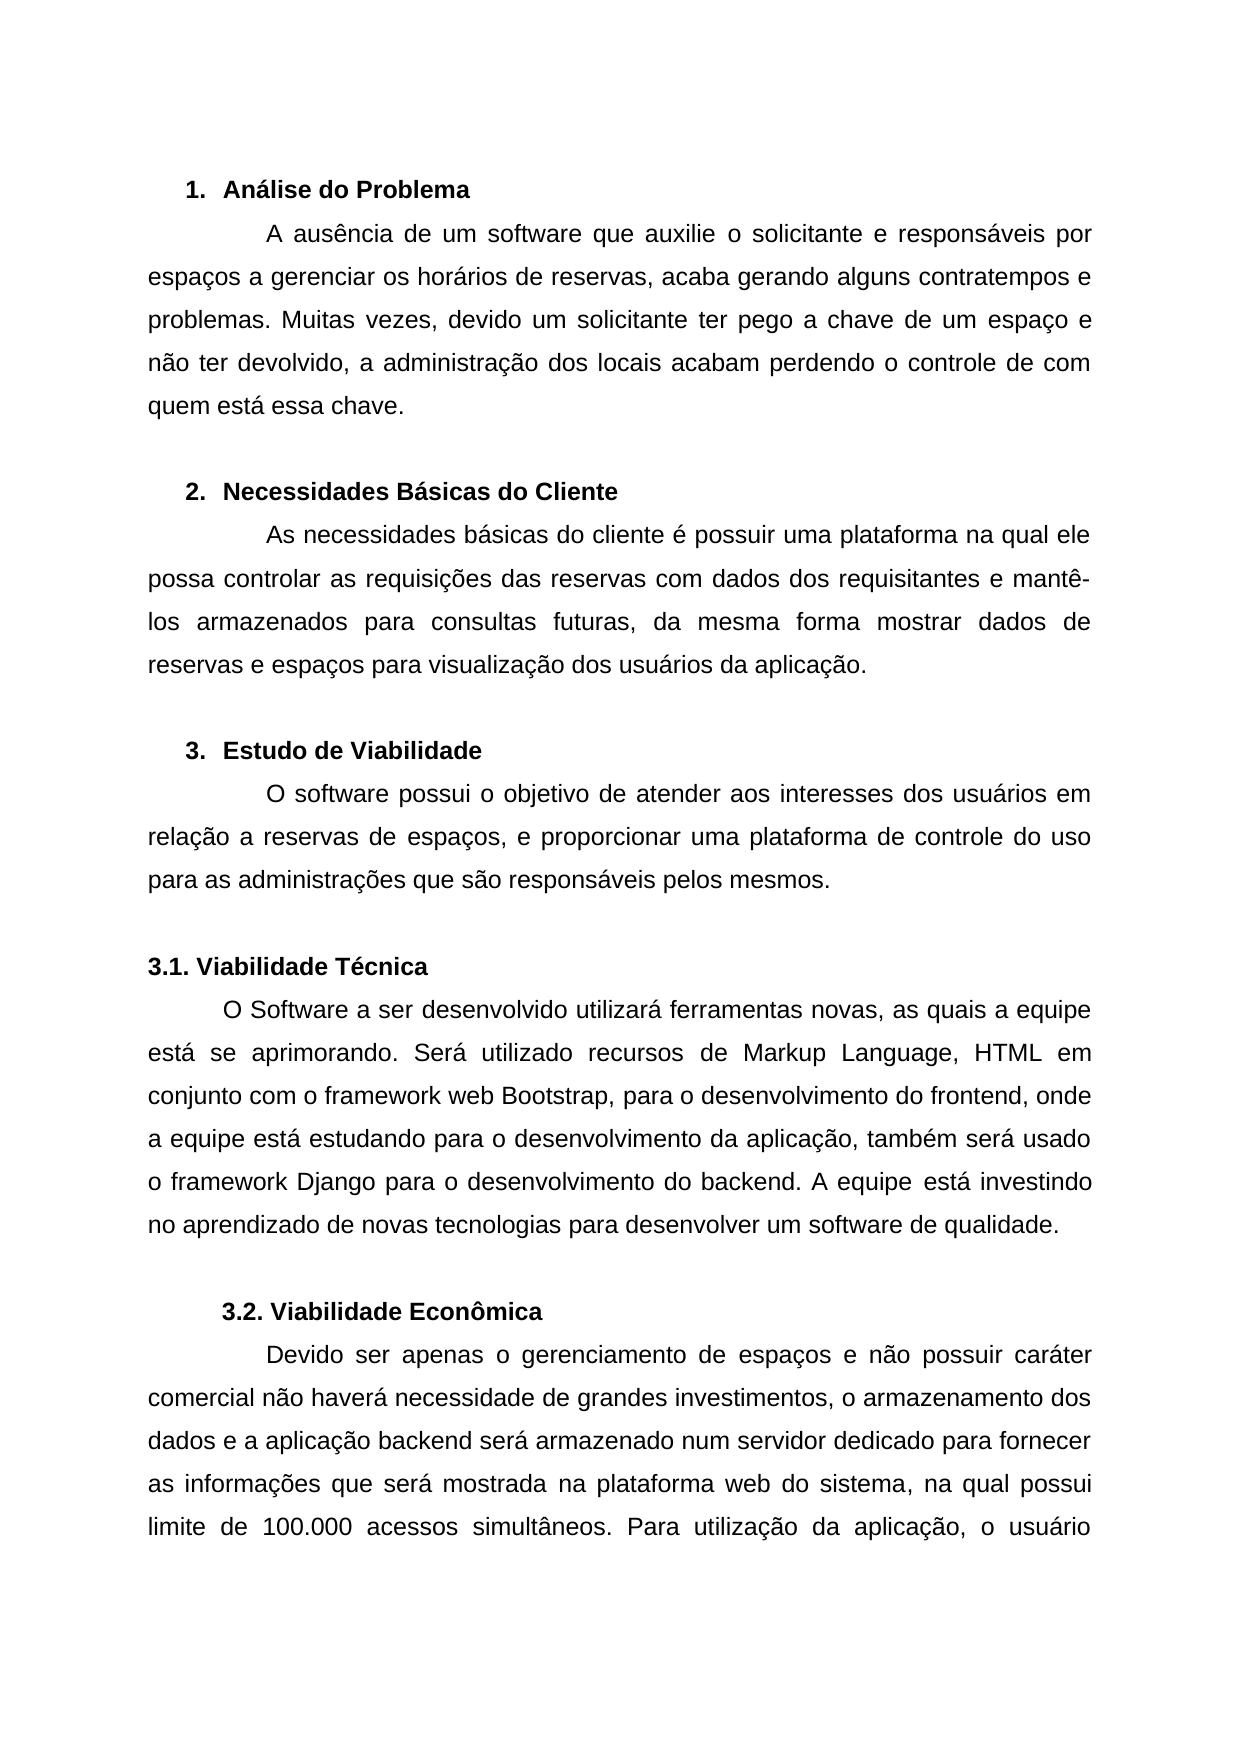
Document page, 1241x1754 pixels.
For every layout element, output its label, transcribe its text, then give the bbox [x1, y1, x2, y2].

list Necessidades Básicas do Cliente [185, 477, 1092, 506]
text Devido ser apenas o gerenciamento de espaços e não possuir caráter comercial não haverá necessidade de grandes investimentos, o armazenamento dos dados e a aplicação backend será armazenado num servidor dedicado para fornecer as informações que será mostrada na plataforma web do sistema, na qual possui limite de 100.000 acessos simultâneos. Para utilização da aplicação, o usuário [148, 1340, 1092, 1541]
text O software possui o objetivo de atender aos interesses dos usuários em relação a reservas de espaços, e proporcionar uma plataforma de controle do uso para as administrações que são responsáveis pelos mesmos. [148, 779, 1092, 894]
list Estudo de Viabilidade [185, 736, 1092, 765]
text O Software a ser desenvolvido utilizará ferramentas novas, as quais a equipe está se aprimorando. Será utilizado recursos de Markup Language, HTML em conjunto com o framework web Bootstrap, para o desenvolvimento do frontend, onde a equipe está estudando para o desenvolvimento da aplicação, também será usado o framework Django para o desenvolvimento do backend. A equipe está investindo no aprendizado de novas tecnologias para desenvolver um software de qualidade. [148, 995, 1092, 1239]
text 3.1. Viabilidade Técnica [148, 952, 1092, 980]
text A ausência de um software que auxilie o solicitante e responsáveis por espaços a gerenciar os horários de reservas, acaba gerando alguns contratempos e problemas. Muitas vezes, devido um solicitante ter pego a chave de um espaço e não ter devolvido, a administração dos locais acabam perdendo o controle de com quem está essa chave. [148, 218, 1092, 420]
text As necessidades básicas do cliente é possuir uma plataforma na qual ele possa controlar as requisições das reservas com dados dos requisitantes e mantê-los armazenados para consultas futuras, da mesma forma mostrar dados de reservas e espaços para visualização dos usuários da aplicação. [148, 520, 1092, 678]
list Análise do Problema [185, 175, 1092, 204]
text 3.2. Viabilidade Econômica [222, 1297, 1092, 1325]
